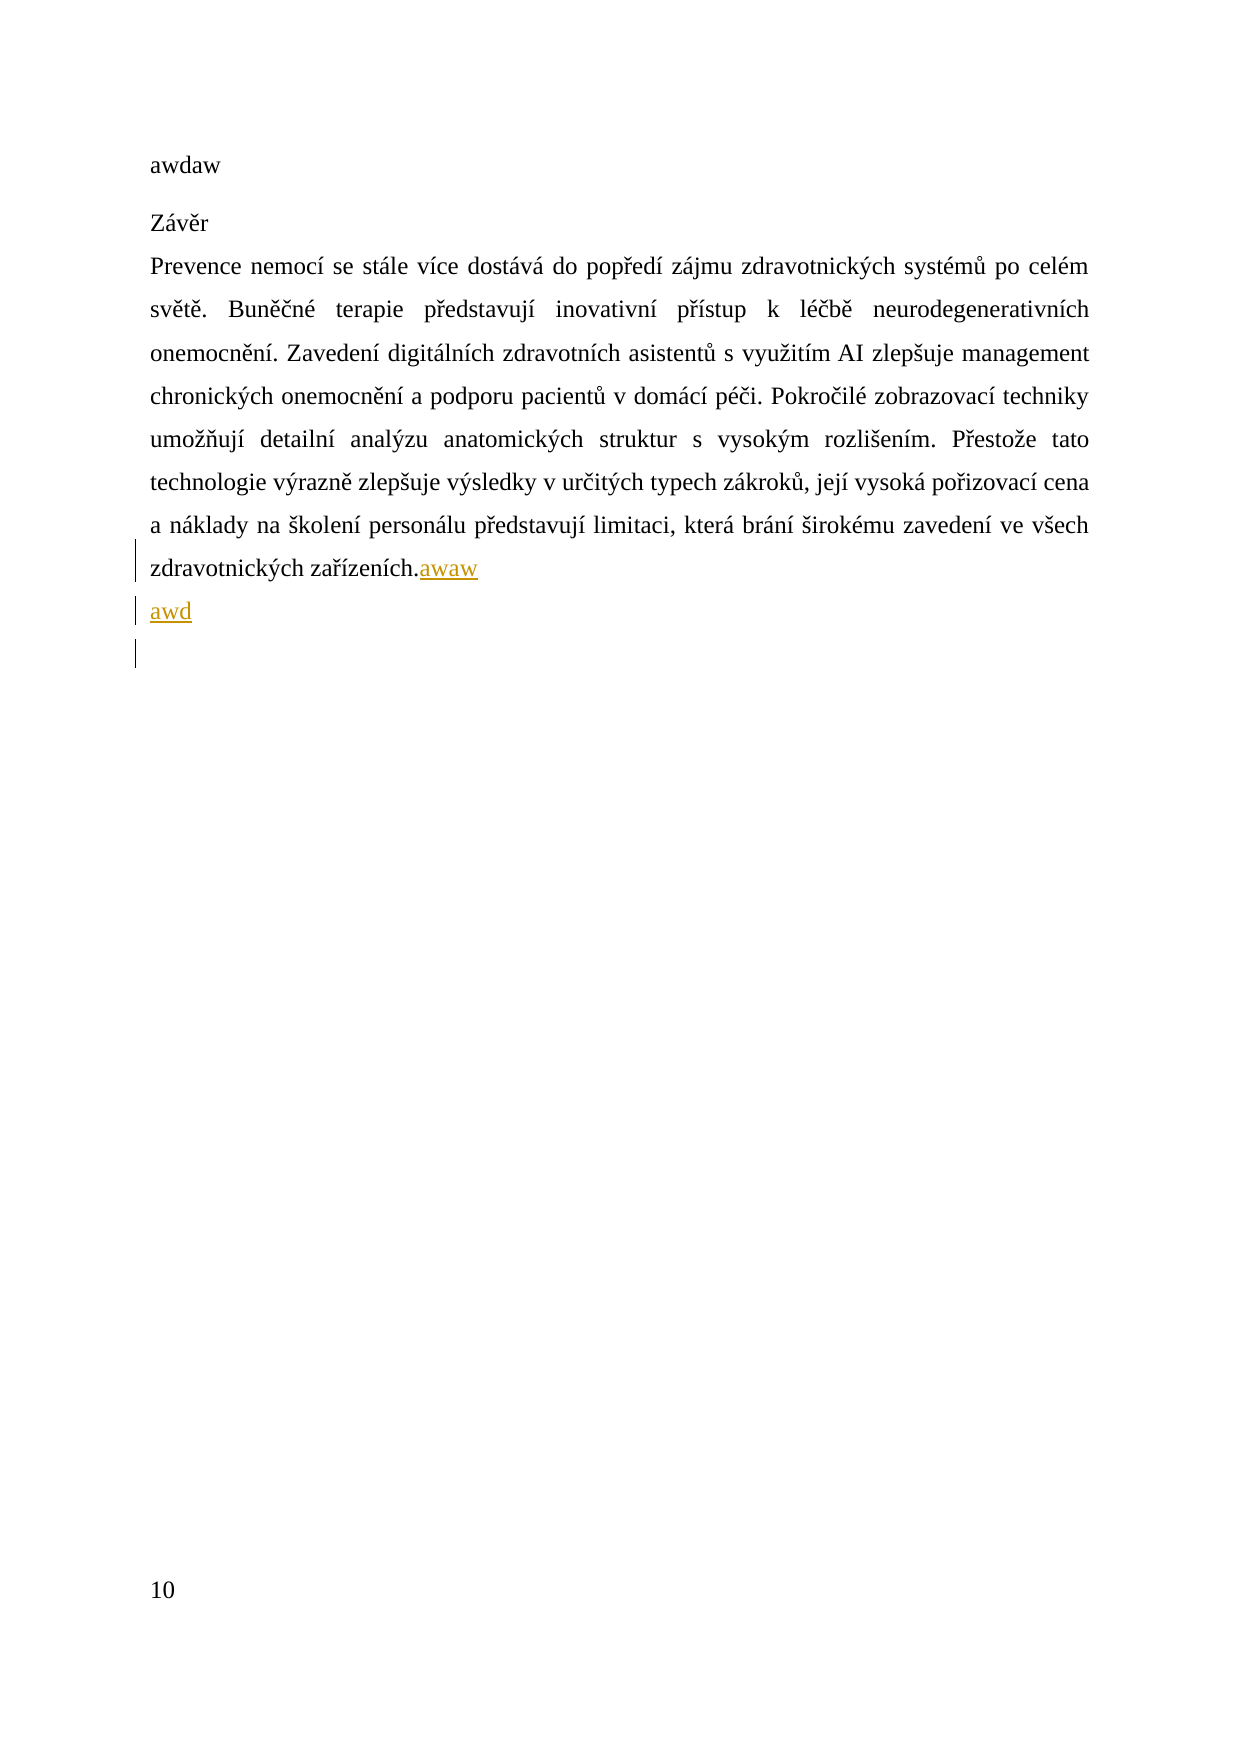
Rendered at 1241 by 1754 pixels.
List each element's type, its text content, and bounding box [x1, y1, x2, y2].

text Prevence nemocí se stále více dostává do popředí zájmu zdravotnických systémů po celém světě. Buněčné terapie představují inovativní přístup k léčbě neurodegenerativních onemocnění. Zavedení digitálních zdravotních asistentů s využitím AI zlepšuje management chronických onemocnění a podporu pacientů v domácí péči. Pokročilé zobrazovací techniky umožňují detailní analýzu anatomických struktur s vysokým rozlišením. Přestože tato technologie výrazně zlepšuje výsledky v určitých typech zákroků, její vysoká pořizovací cena a náklady na školení personálu představují limitaci, která brání širokému zavedení ve všech zdravotnických zařízeních.awaw [150, 251, 1090, 582]
text awd [150, 596, 1090, 625]
text Závěr [150, 208, 1090, 237]
